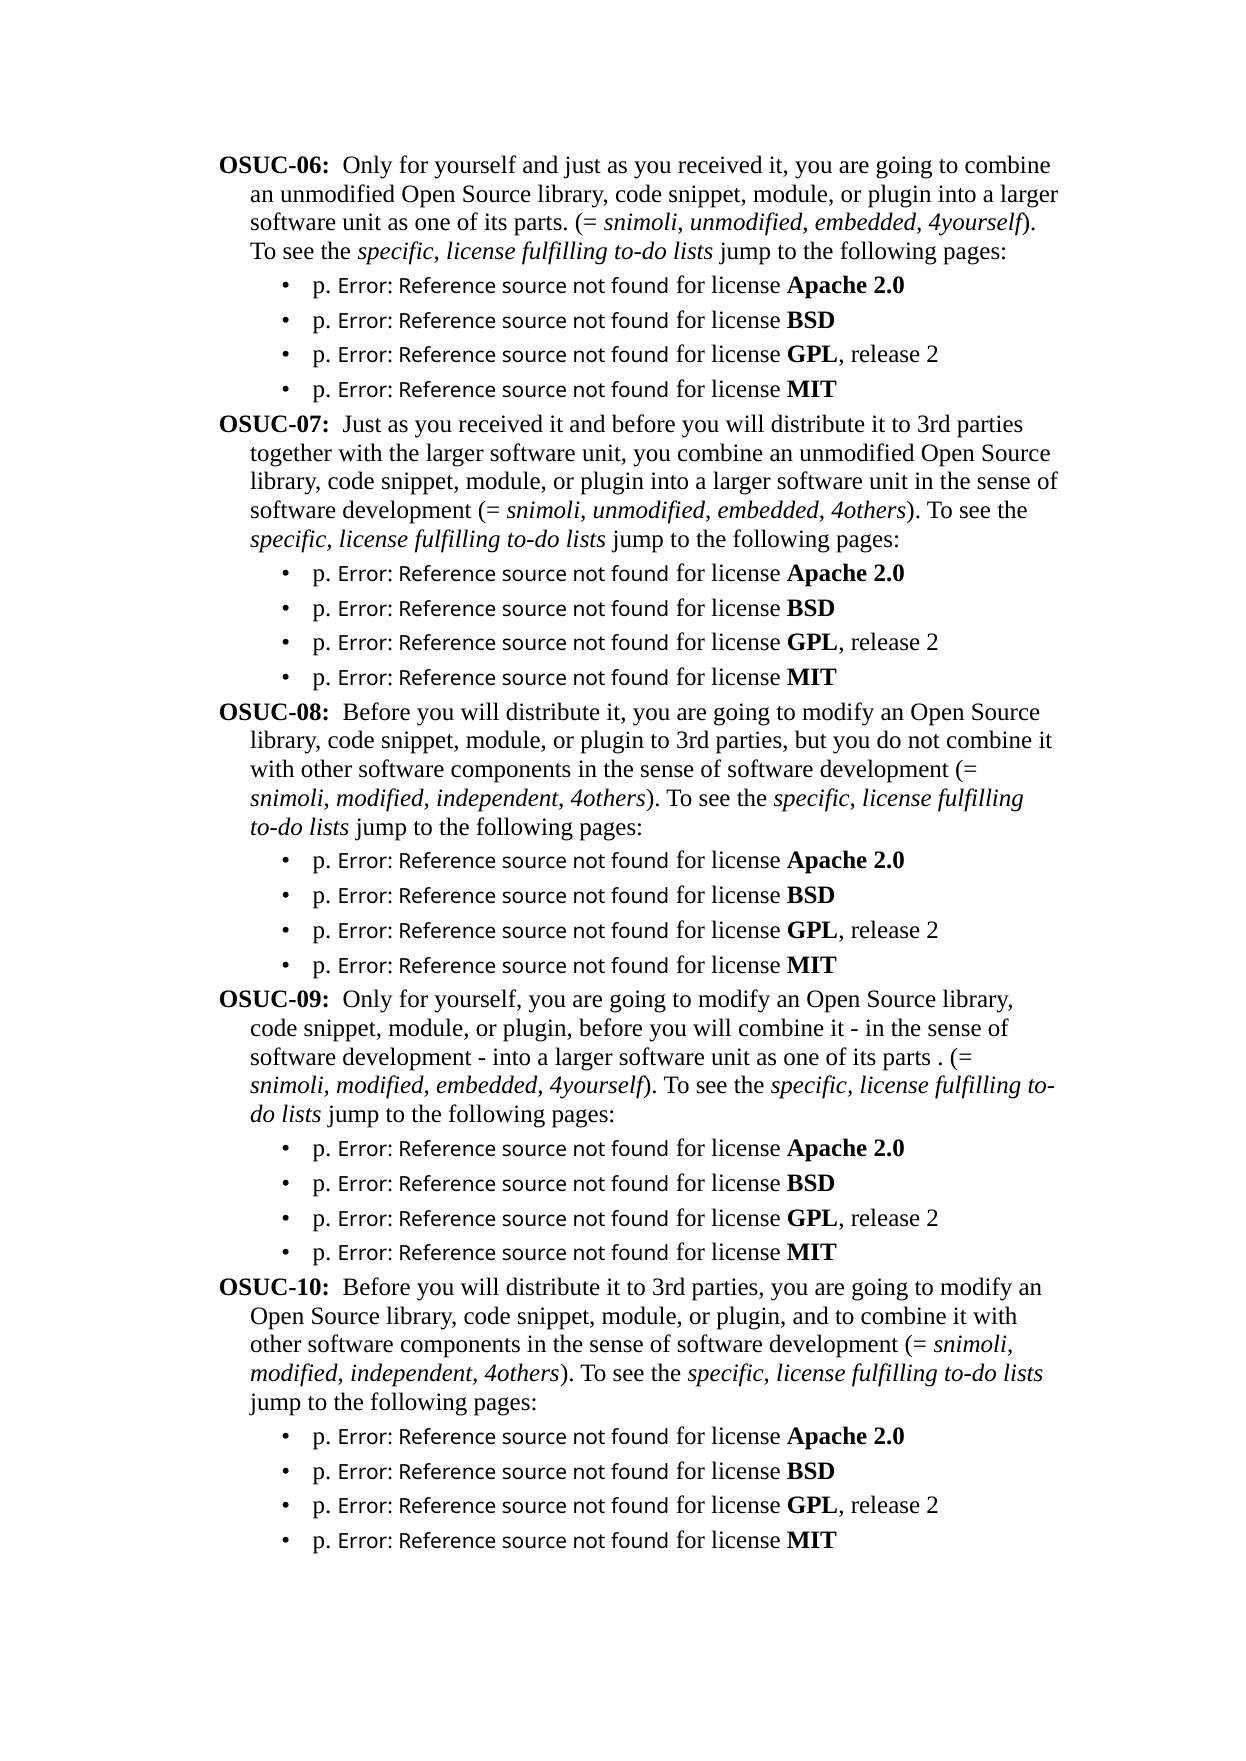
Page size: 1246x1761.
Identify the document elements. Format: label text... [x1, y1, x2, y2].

text OSUC-10: Before you will distribute it to 3rd parties, you are going to modify an Open Source library, code snippet, module, or plugin, and to combine it with other software components in the sense of software development (= snimoli, modified, independent, 4others). To see the specific, license fulfilling to-do lists jump to the following pages: [219, 1272, 1058, 1416]
text • p. Error: Reference source not found for license Apache 2.0 [281, 846, 1058, 875]
text • p. Error: Reference source not found for license GPL, release 2 [281, 339, 1058, 369]
text • p. Error: Reference source not found for license GPL, release 2 [281, 1203, 1058, 1232]
text • p. Error: Reference source not found for license Apache 2.0 [281, 1421, 1058, 1451]
text • p. Error: Reference source not found for license BSD [281, 593, 1058, 622]
text OSUC-07: Just as you received it and before you will distribute it to 3rd parties together with the larger software unit, you combine an unmodified Open Source library, code snippet, module, or plugin into a larger software unit in the sense of software development (= snimoli, unmodified, embedded, 4others). To see the specific, license fulfilling to-do lists jump to the following pages: [219, 409, 1058, 553]
text OSUC-06: Only for yourself and just as you received it, you are going to combine an unmodified Open Source library, code snippet, module, or plugin into a larger software unit as one of its parts. (= snimoli, unmodified, embedded, 4yourself). To see the specific, license fulfilling to-do lists jump to the following pages: [219, 150, 1058, 265]
text • p. Error: Reference source not found for license MIT [281, 662, 1058, 691]
text • p. Error: Reference source not found for license Apache 2.0 [281, 1133, 1058, 1163]
text • p. Error: Reference source not found for license GPL, release 2 [281, 915, 1058, 944]
text OSUC-09: Only for yourself, you are going to modify an Open Source library, code snippet, module, or plugin, before you will combine it - in the sense of software development - into a larger software unit as one of its parts . (= snimoli, modified, embedded, 4yourself). To see the specific, license fulfilling to-do lists jump to the following pages: [219, 984, 1058, 1128]
text • p. Error: Reference source not found for license BSD [281, 305, 1058, 334]
text • p. Error: Reference source not found for license GPL, release 2 [281, 627, 1058, 657]
text • p. Error: Reference source not found for license BSD [281, 1168, 1058, 1197]
text • p. Error: Reference source not found for license Apache 2.0 [281, 270, 1058, 300]
text • p. Error: Reference source not found for license MIT [281, 950, 1058, 979]
text • p. Error: Reference source not found for license Apache 2.0 [281, 558, 1058, 587]
text • p. Error: Reference source not found for license MIT [281, 1237, 1058, 1267]
text • p. Error: Reference source not found for license BSD [281, 1456, 1058, 1485]
text • p. Error: Reference source not found for license MIT [281, 1525, 1058, 1554]
text • p. Error: Reference source not found for license BSD [281, 880, 1058, 910]
text OSUC-08: Before you will distribute it, you are going to modify an Open Source library, code snippet, module, or plugin to 3rd parties, but you do not combine it with other software components in the sense of software development (= snimoli, modified, independent, 4others). To see the specific, license fulfilling to-do lists jump to the following pages: [219, 697, 1058, 840]
text • p. Error: Reference source not found for license GPL, release 2 [281, 1490, 1058, 1520]
text • p. Error: Reference source not found for license MIT [281, 374, 1058, 404]
